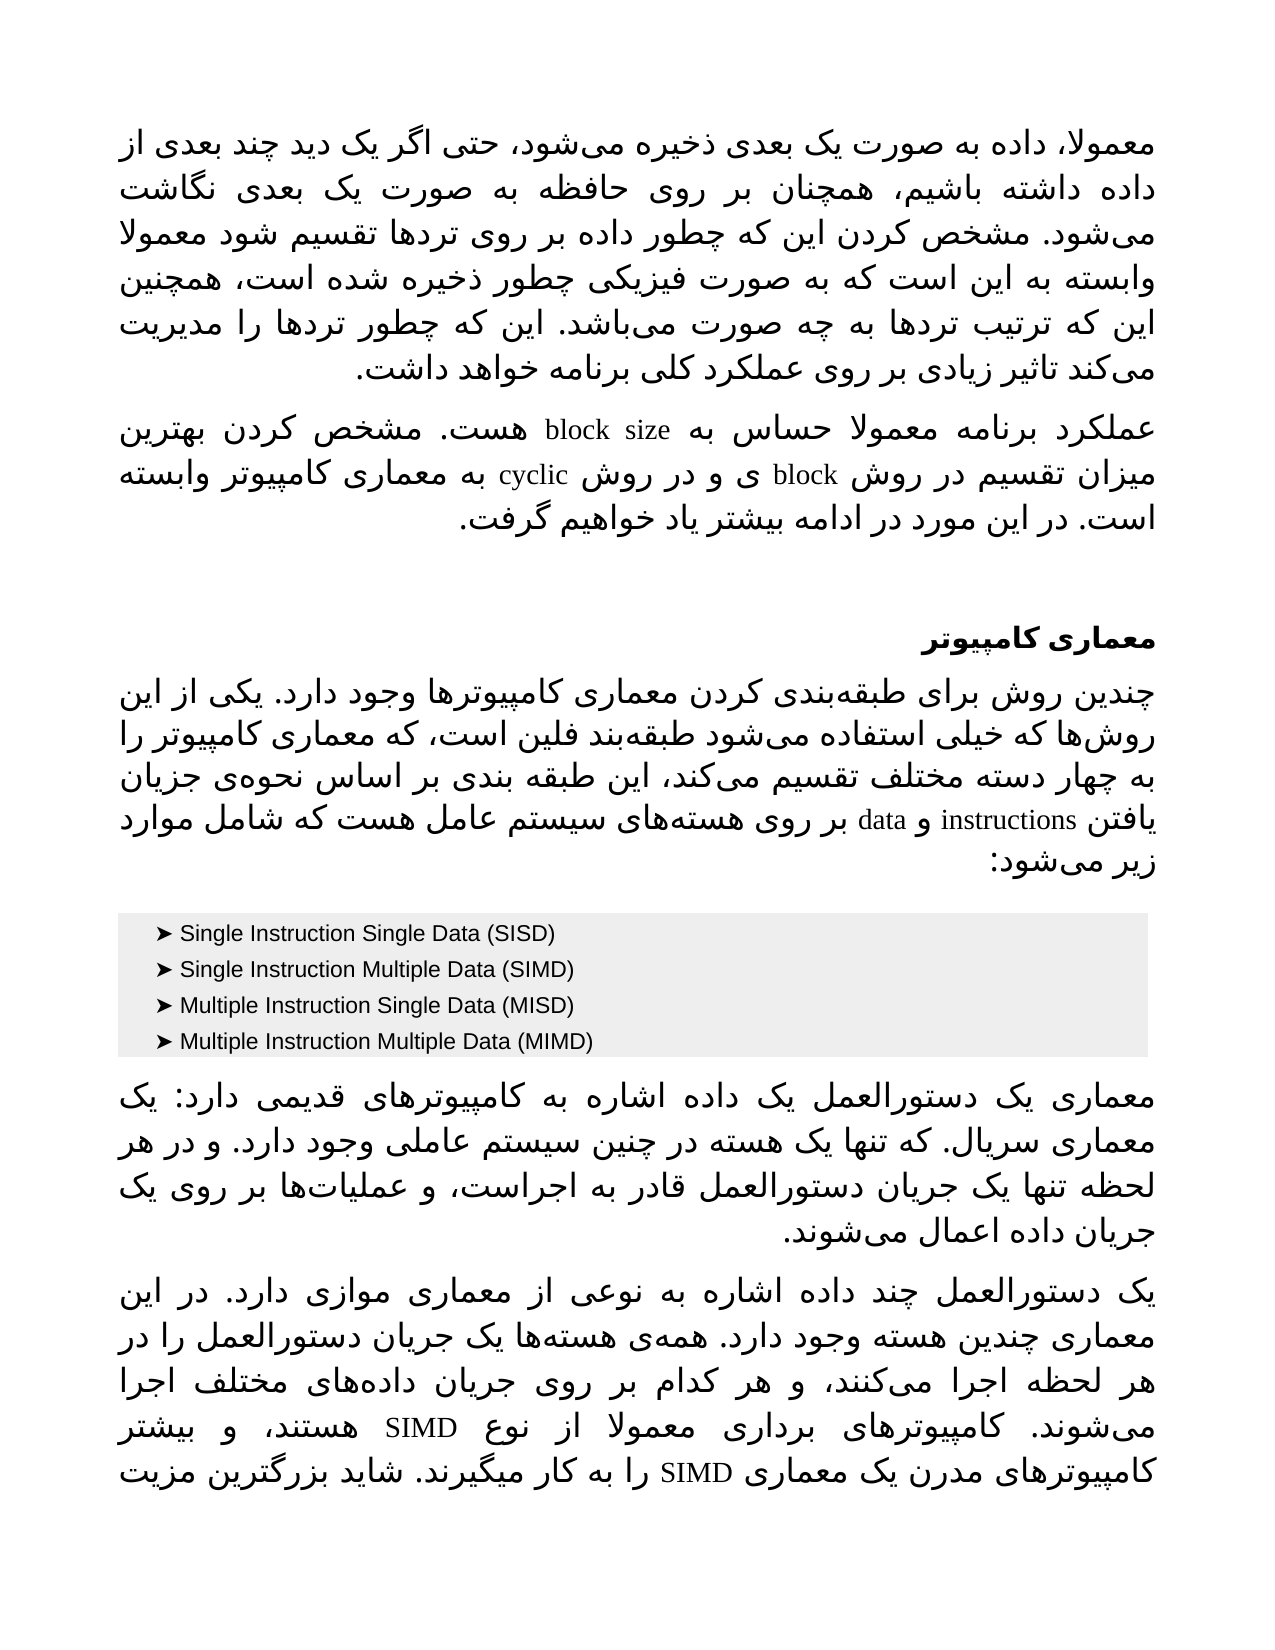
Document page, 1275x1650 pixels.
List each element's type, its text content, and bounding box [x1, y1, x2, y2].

text چندین روش برای طبقه‌بندی کردن معماری کامپیوتر‌ها وجود دارد. یکی از این روش‌ها که خیلی استفاده می‌شود طبقه‌بند فلین است، که معماری کامپیوتر را به چهار دسته مختلف تقسیم می‌کند، این طبقه بندی بر اساس نحوه‌ی جزیان یافتن instructions و data بر روی هسته‌های سیستم عامل هست که شامل موارد زیر می‌شود: [118, 670, 1157, 880]
text ➤ Single Instruction Single Data (SISD) [118, 913, 1148, 949]
text ➤ Multiple Instruction Multiple Data (MIMD) [118, 1021, 1148, 1057]
subtitle معماری کامپیوتر [118, 613, 1157, 658]
text ➤ Single Instruction Multiple Data (SIMD) [118, 949, 1148, 985]
text ➤ Multiple Instruction Single Data (MISD) [118, 985, 1148, 1021]
text عملکرد برنامه معمولا حساس به block size هست. مشخص کردن بهترین میزان تقسیم در روش block ی و در روش cyclic به معماری کامپیوتر وابسته است. در این مورد در ادامه بیشتر یاد خواهیم گرفت. [118, 403, 1157, 538]
text معماری یک دستورالعمل یک داده اشاره به کامپیوتر‌های قدیمی دارد: یک معماری سریال. که تنها یک هسته در چنین سیستم عاملی وجود دارد. و در هر لحظه تنها یک جریان دستورالعمل قادر به اجراست، و عملیات‌ها بر روی یک جریان داده اعمال می‌شوند. [118, 1072, 1157, 1252]
text یک دستورالعمل چند داده اشاره به نوعی از معماری موازی دارد. در این معماری چندین هسته وجود دارد. همه‌ی هسته‌ها یک جریان دستورالعمل را در هر لحظه اجرا می‌کنند، و هر کدام بر روی جریان داده‌های مختلف اجرا می‌شوند. کامپیوتر‌های برداری معمولا از نوع SIMD هستند، و بیشتر کامپیوتر‌های مدرن یک معماری SIMD را به کار میگیرند. شاید بزرگترین مزیت SIMD این است که، در لحظه نوشتن کد بر روی CPU ، برنامه‌نویس می‌تواند به صورت سریال فکر کند ولی به پرفرمنس یک عملیات موازی دست پیدا کند چرا که کامپایلر جزییات پیاده‌سازی را برعهده خواهد گرفت. [118, 1267, 1157, 1492]
text معمولا، داده به صورت یک بعدی ذخیره می‌شود، حتی اگر یک دید چند بعدی از داده داشته باشیم، همچنان بر روی حافظه به صورت یک بعدی نگاشت می‌شود. مشخص کردن این که چطور داده بر روی ترد‌ها تقسیم شود معمولا وابسته به این است که به صورت فیزیکی چطور ذخیره شده است، همچنین این که ترتیب ترد‌ها به چه صورت می‌باشد. این که چطور ترد‌ها را مدیریت می‌کند تاثیر زیادی بر روی عملکرد کلی برنامه خواهد داشت. [118, 118, 1157, 388]
